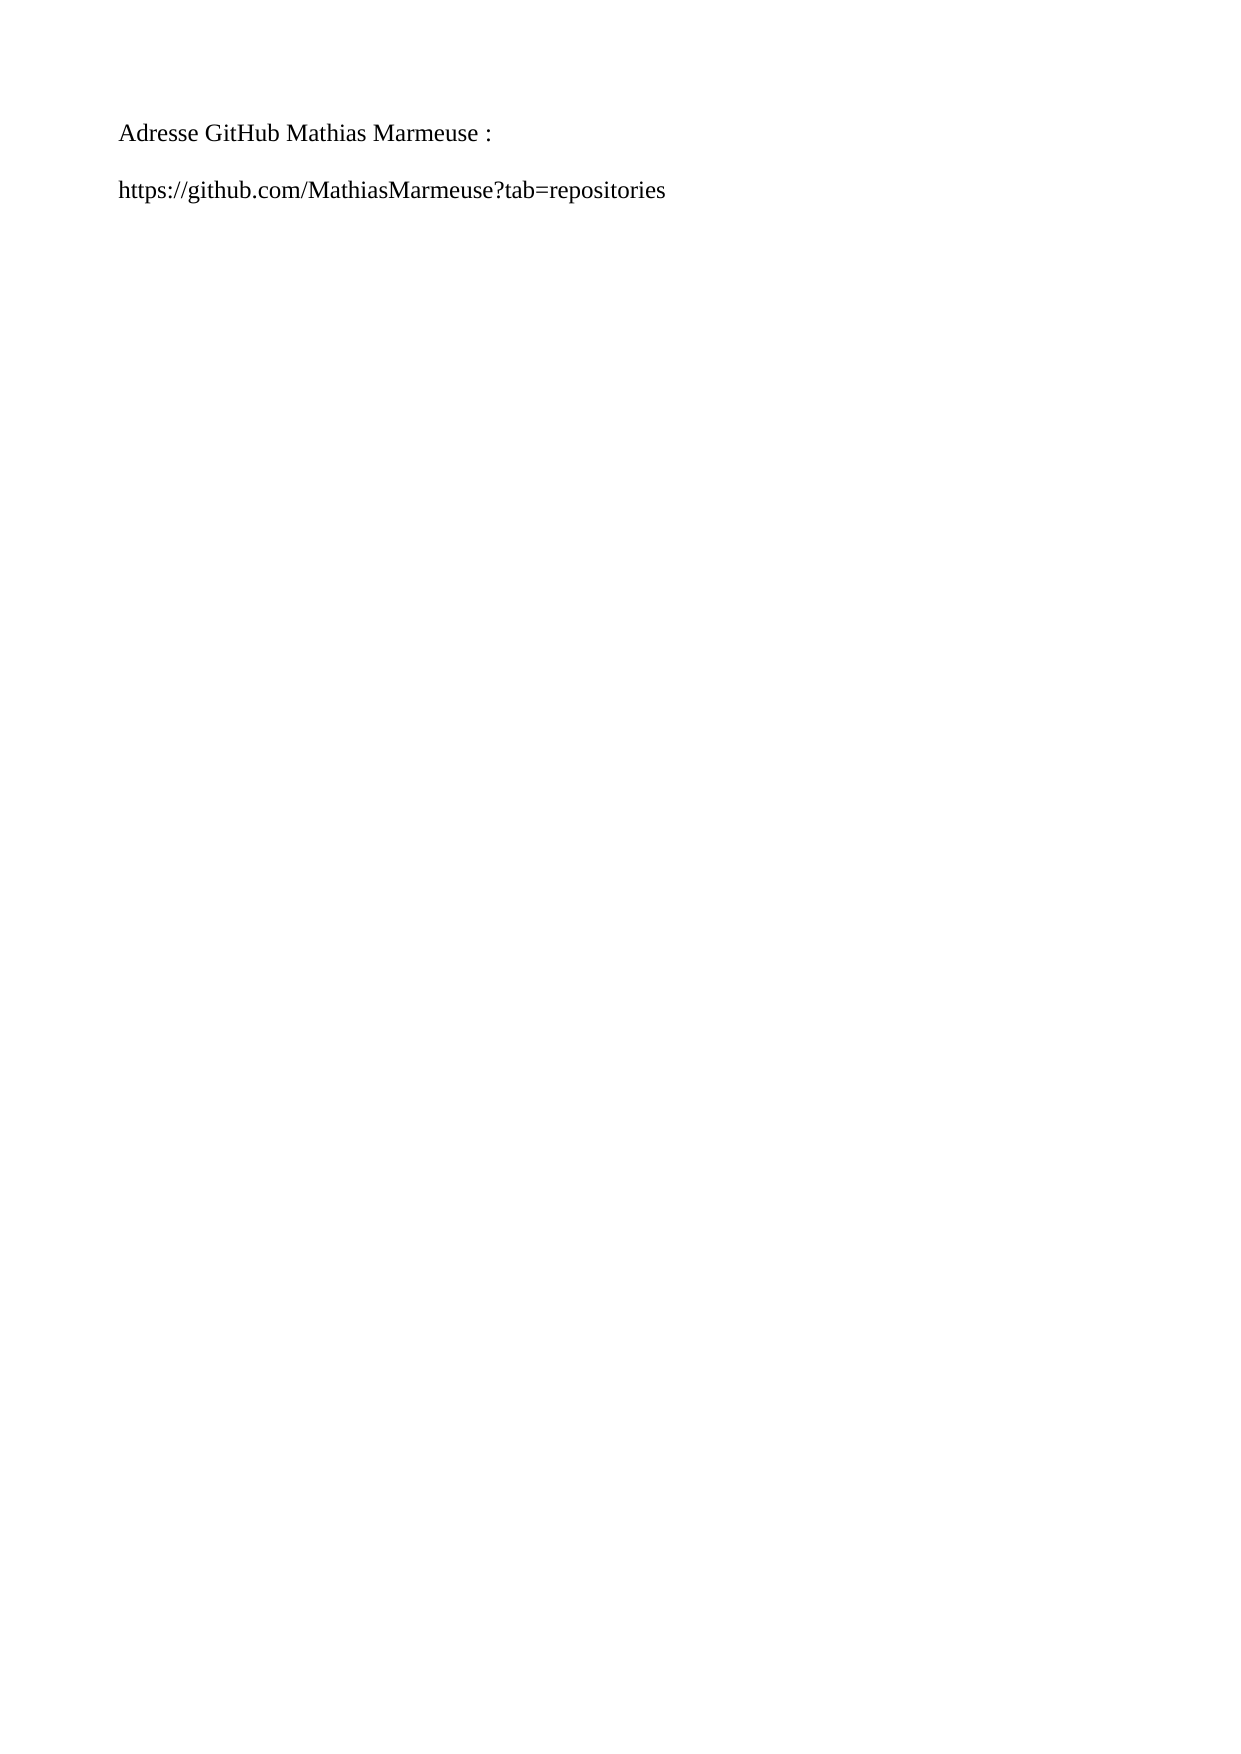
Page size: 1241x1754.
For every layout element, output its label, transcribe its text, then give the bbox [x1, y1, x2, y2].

text Adresse GitHub Mathias Marmeuse : [118, 118, 1122, 147]
text https://github.com/MathiasMarmeuse?tab=repositories [118, 176, 1122, 204]
